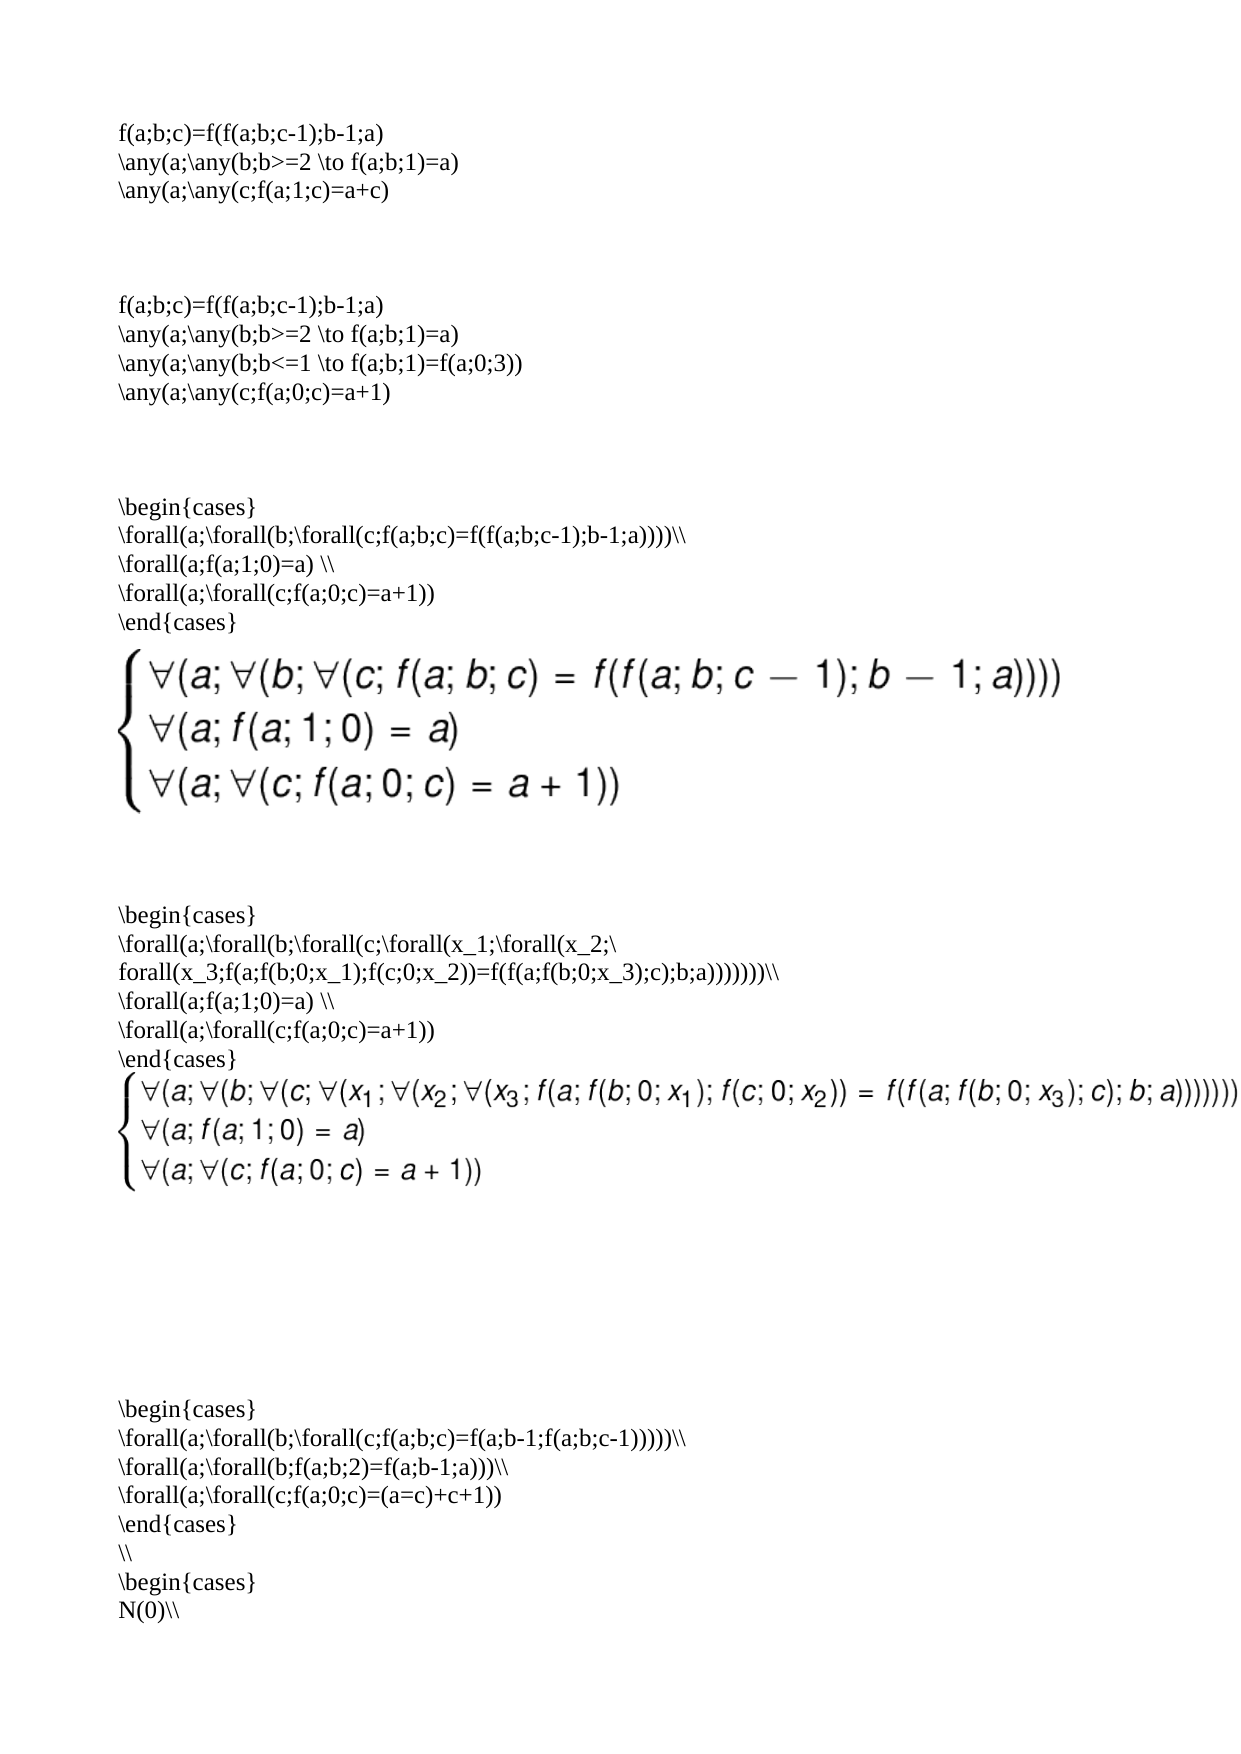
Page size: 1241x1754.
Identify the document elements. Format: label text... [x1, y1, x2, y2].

text \forall(a;\forall(c;f(a;0;c)=(a=c)+c+1)) [118, 1480, 1122, 1509]
text \forall(a;\forall(b;\forall(c;f(a;b;c)=f(a;b-1;f(a;b;c-1)))))\\ [118, 1423, 1122, 1452]
text \begin{cases} [118, 1567, 1122, 1595]
text \any(a;\any(b;b>=2 \to f(a;b;1)=a) [118, 147, 1122, 176]
text \begin{cases} [118, 1394, 1122, 1423]
text \forall(a;f(a;1;0)=a) \\ [118, 549, 1122, 578]
picture [117, 649, 1060, 814]
text \forall(a;\forall(c;f(a;0;c)=a+1)) [118, 578, 1122, 607]
text \forall(a;\forall(b;\forall(c;\forall(x_1;\forall(x_2;\forall(x_3;f(a;f(b;0;x_1);f(c;0;x_2))=f(f(a;f(b;0;x_3);c);b;a)))))))\\ [118, 929, 1122, 986]
text f(a;b;c)=f(f(a;b;c-1);b-1;a) [118, 291, 1122, 319]
picture [118, 1072, 1238, 1192]
text \any(a;\any(b;b<=1 \to f(a;b;1)=f(a;0;3)) [118, 348, 1122, 377]
text f(a;b;c)=f(f(a;b;c-1);b-1;a) [118, 118, 1122, 147]
text \forall(a;\forall(c;f(a;0;c)=a+1)) [118, 1015, 1122, 1044]
text \forall(a;f(a;1;0)=a) \\ [118, 986, 1122, 1015]
text \any(a;\any(c;f(a;1;c)=a+c) [118, 176, 1122, 204]
text \any(a;\any(b;b>=2 \to f(a;b;1)=a) [118, 319, 1122, 348]
text \end{cases} [118, 1044, 1122, 1072]
text \end{cases} [118, 1509, 1122, 1538]
text \begin{cases} [118, 492, 1122, 521]
text \forall(a;\forall(b;f(a;b;2)=f(a;b-1;a)))\\ [118, 1452, 1122, 1480]
text N(0)\\ [118, 1595, 1122, 1624]
text \end{cases} [118, 607, 1122, 636]
text \forall(a;\forall(b;\forall(c;f(a;b;c)=f(f(a;b;c-1);b-1;a))))\\ [118, 521, 1122, 549]
text \any(a;\any(c;f(a;0;c)=a+1) [118, 377, 1122, 406]
text \\ [118, 1538, 1122, 1567]
text \begin{cases} [118, 900, 1122, 929]
